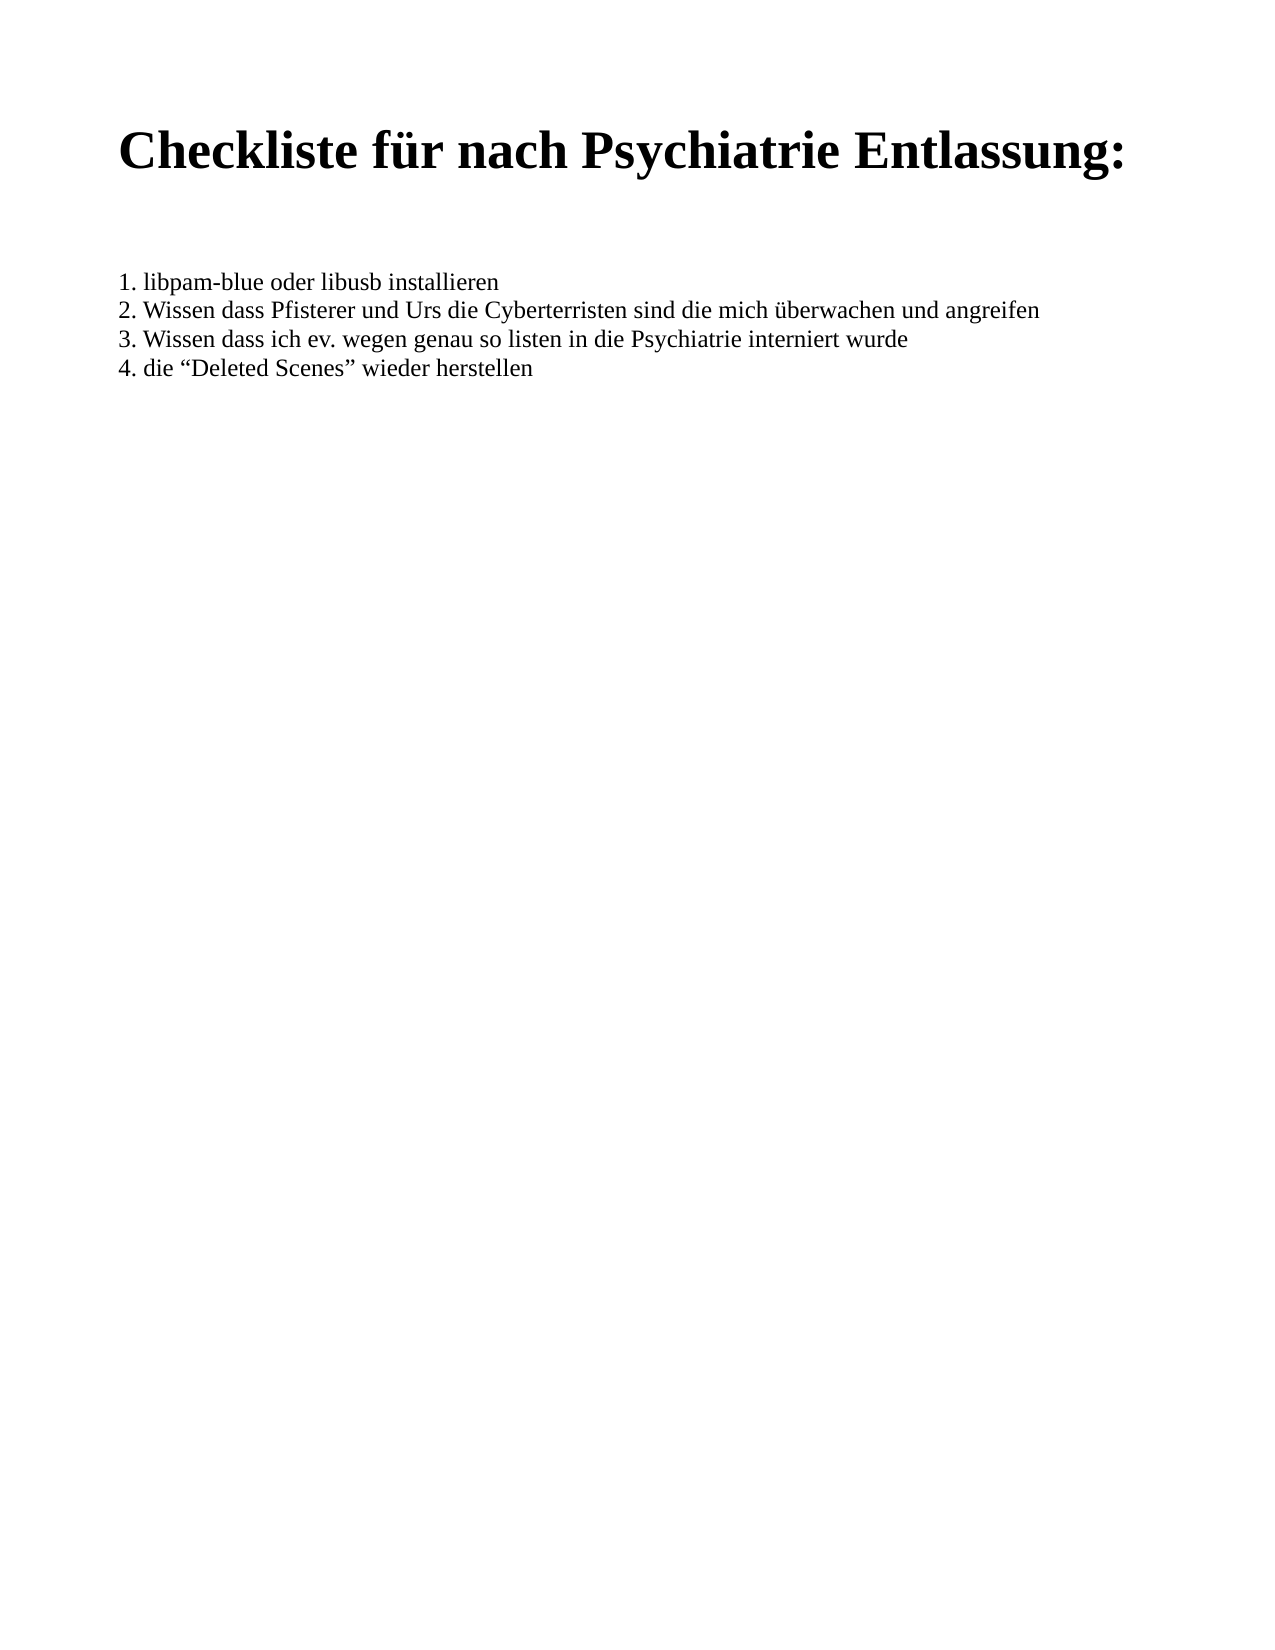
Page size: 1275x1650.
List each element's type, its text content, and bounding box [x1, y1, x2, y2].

text 3. Wissen dass ich ev. wegen genau so listen in die Psychiatrie interniert wurde [118, 324, 1157, 353]
text 1. libpam-blue oder libusb installieren [118, 267, 1157, 295]
text 2. Wissen dass Pfisterer und Urs die Cyberterristen sind die mich überwachen und angreifen [118, 295, 1157, 324]
text Checkliste für nach Psychiatrie Entlassung: [118, 118, 1157, 180]
text 4. die “Deleted Scenes” wieder herstellen [118, 353, 1157, 382]
